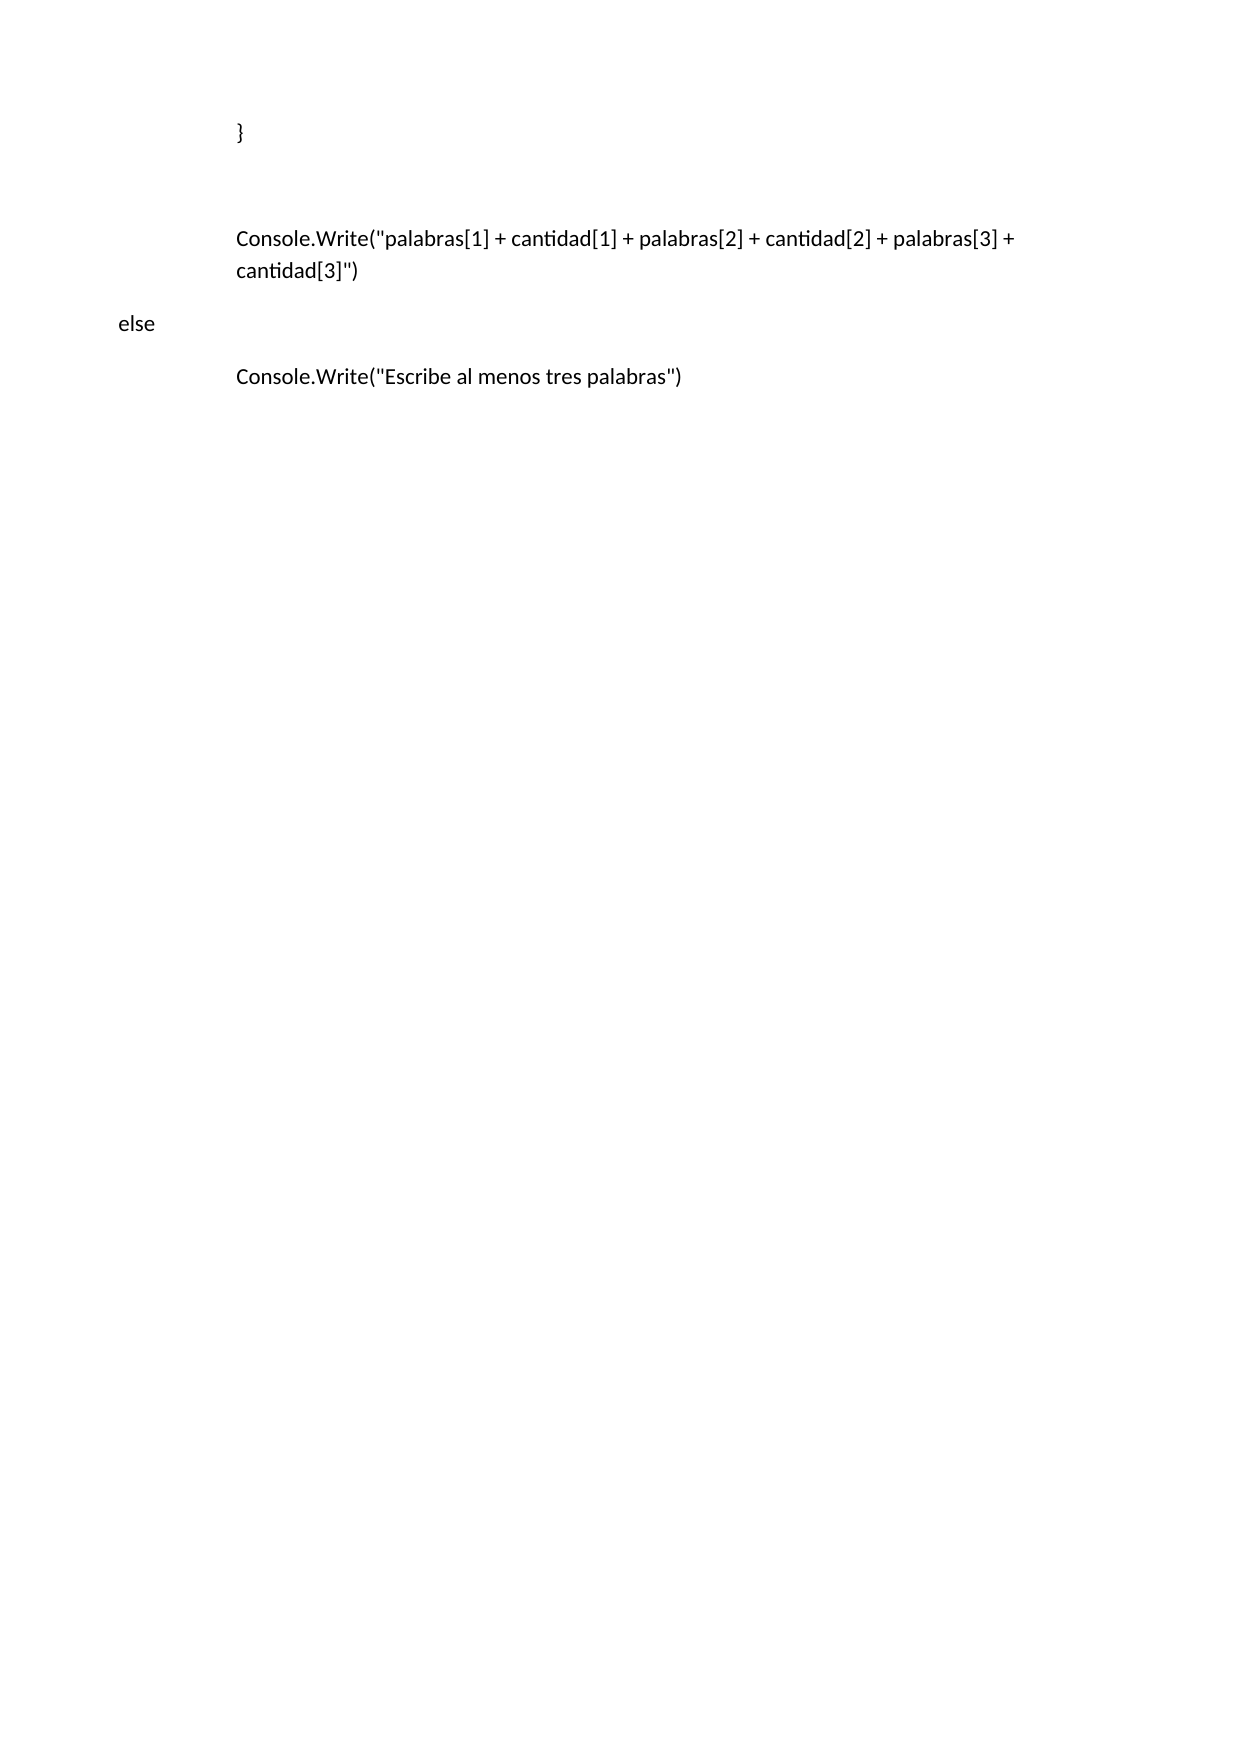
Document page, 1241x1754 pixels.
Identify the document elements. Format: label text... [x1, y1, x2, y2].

text Console.Write("palabras[1] + cantidad[1] + palabras[2] + cantidad[2] + palabras[3] + cantidad[3]") [118, 224, 1122, 284]
text else [118, 309, 1122, 337]
text Console.Write("Escribe al menos tres palabras") [118, 362, 1122, 390]
text } [118, 118, 1122, 146]
